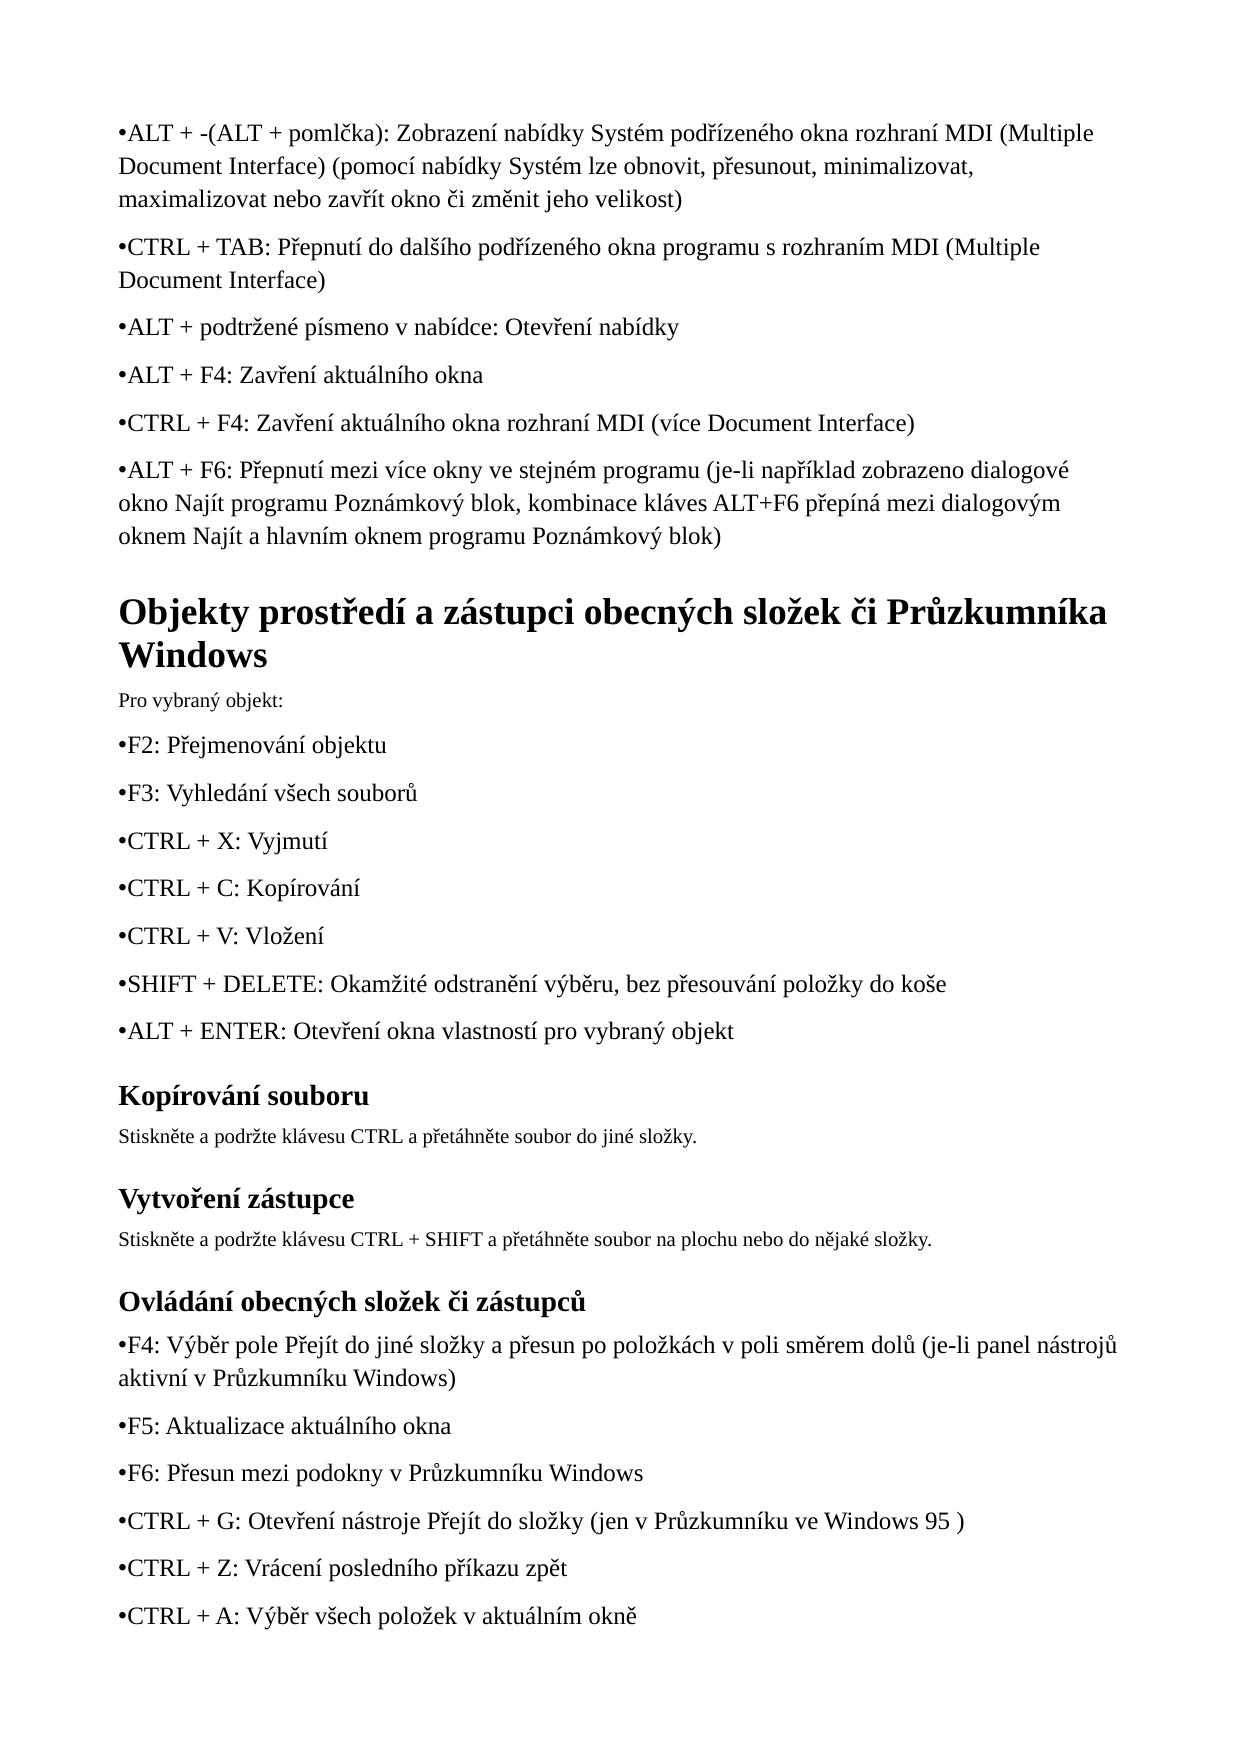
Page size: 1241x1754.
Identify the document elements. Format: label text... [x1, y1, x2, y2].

list F6: Přesun mezi podokny v Průzkumníku Windows [118, 1458, 1122, 1487]
list ALT + F6: Přepnutí mezi více okny ve stejném programu (je-li například zobrazeno dialogové okno Najít programu Poznámkový blok, kombinace kláves ALT+F6 přepíná mezi dialogovým oknem Najít a hlavním oknem programu Poznámkový blok) [118, 455, 1122, 550]
list ALT + -(ALT + pomlčka): Zobrazení nabídky Systém podřízeného okna rozhraní MDI (Multiple Document Interface) (pomocí nabídky Systém lze obnovit, přesunout, minimalizovat, maximalizovat nebo zavřít okno či změnit jeho velikost) [118, 118, 1122, 213]
text Stiskněte a podržte klávesu CTRL + SHIFT a přetáhněte soubor na plochu nebo do nějaké složky. [118, 1227, 1122, 1251]
list F5: Aktualizace aktuálního okna [118, 1411, 1122, 1439]
list ALT + podtržené písmeno v nabídce: Otevření nabídky [118, 312, 1122, 341]
list SHIFT + DELETE: Okamžité odstranění výběru, bez přesouvání položky do koše [118, 969, 1122, 997]
list F4: Výběr pole Přejít do jiné složky a přesun po položkách v poli směrem dolů (je-li panel nástrojů aktivní v Průzkumníku Windows) [118, 1330, 1122, 1392]
subtitle Kopírování souboru [118, 1078, 1122, 1112]
list ALT + F4: Zavření aktuálního okna [118, 360, 1122, 389]
list F3: Vyhledání všech souborů [118, 778, 1122, 807]
subtitle Vytvoření zástupce [118, 1181, 1122, 1215]
list CTRL + C: Kopírování [118, 873, 1122, 902]
list CTRL + A: Výběr všech položek v aktuálním okně [118, 1601, 1122, 1630]
list CTRL + F4: Zavření aktuálního okna rozhraní MDI (více Document Interface) [118, 408, 1122, 436]
list ALT + ENTER: Otevření okna vlastností pro vybraný objekt [118, 1016, 1122, 1045]
text Stiskněte a podržte klávesu CTRL a přetáhněte soubor do jiné složky. [118, 1124, 1122, 1148]
list F2: Přejmenování objektu [118, 731, 1122, 759]
list CTRL + Z: Vrácení posledního příkazu zpět [118, 1553, 1122, 1582]
list CTRL + TAB: Přepnutí do dalšího podřízeného okna programu s rozhraním MDI (Multiple Document Interface) [118, 232, 1122, 293]
subtitle Objekty prostředí a zástupci obecných složek či Průzkumníka Windows [118, 590, 1122, 676]
subtitle Ovládání obecných složek či zástupců [118, 1284, 1122, 1318]
text Pro vybraný objekt: [118, 688, 1122, 712]
list CTRL + V: Vložení [118, 921, 1122, 950]
list CTRL + G: Otevření nástroje Přejít do složky (jen v Průzkumníku ve Windows 95 ) [118, 1506, 1122, 1535]
list CTRL + X: Vyjmutí [118, 826, 1122, 854]
